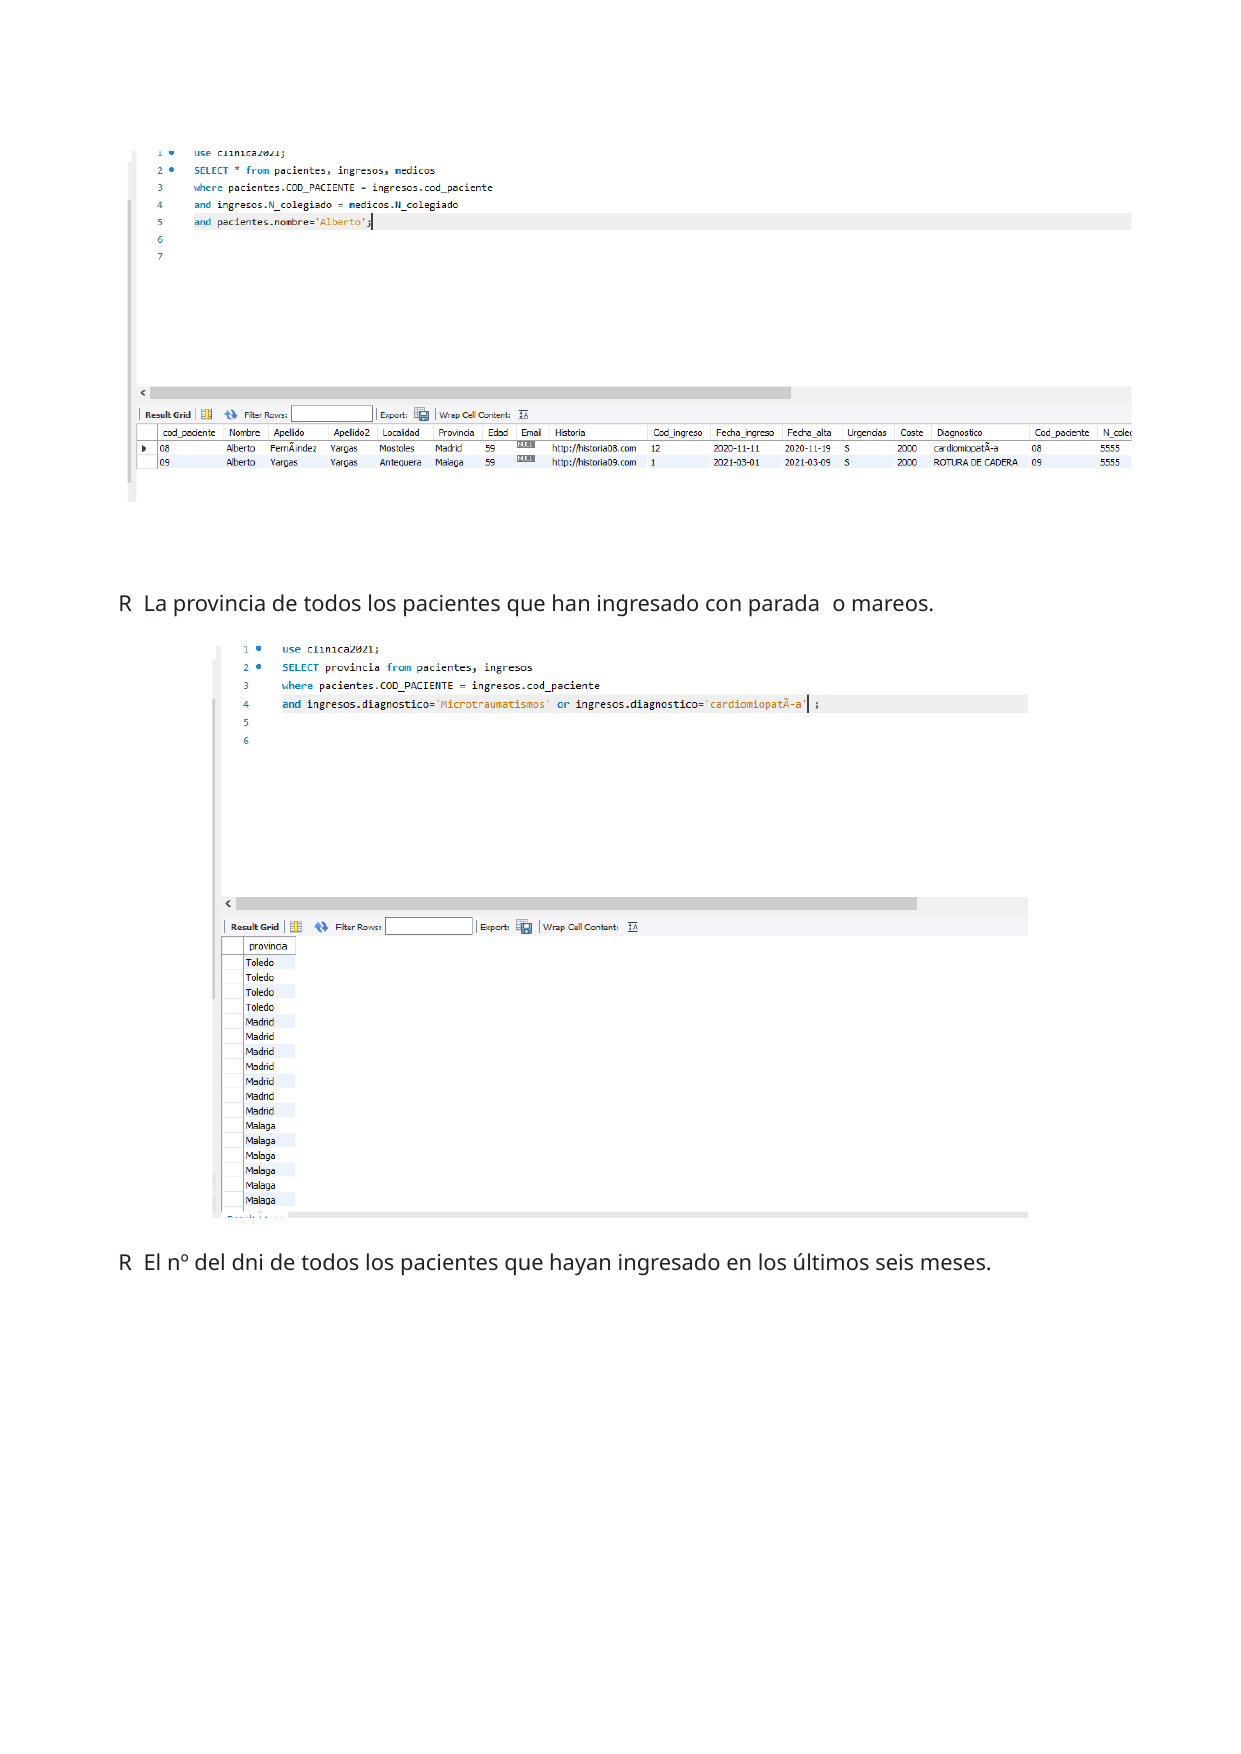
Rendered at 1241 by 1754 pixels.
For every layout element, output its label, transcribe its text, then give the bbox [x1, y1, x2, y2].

text R La provincia de todos los pacientes que han ingresado con parada o mareos. [118, 588, 1122, 618]
picture [127, 151, 1132, 502]
picture [212, 646, 1029, 1218]
text R El nº del dni de todos los pacientes que hayan ingresado en los últimos seis meses. [118, 1246, 1122, 1276]
